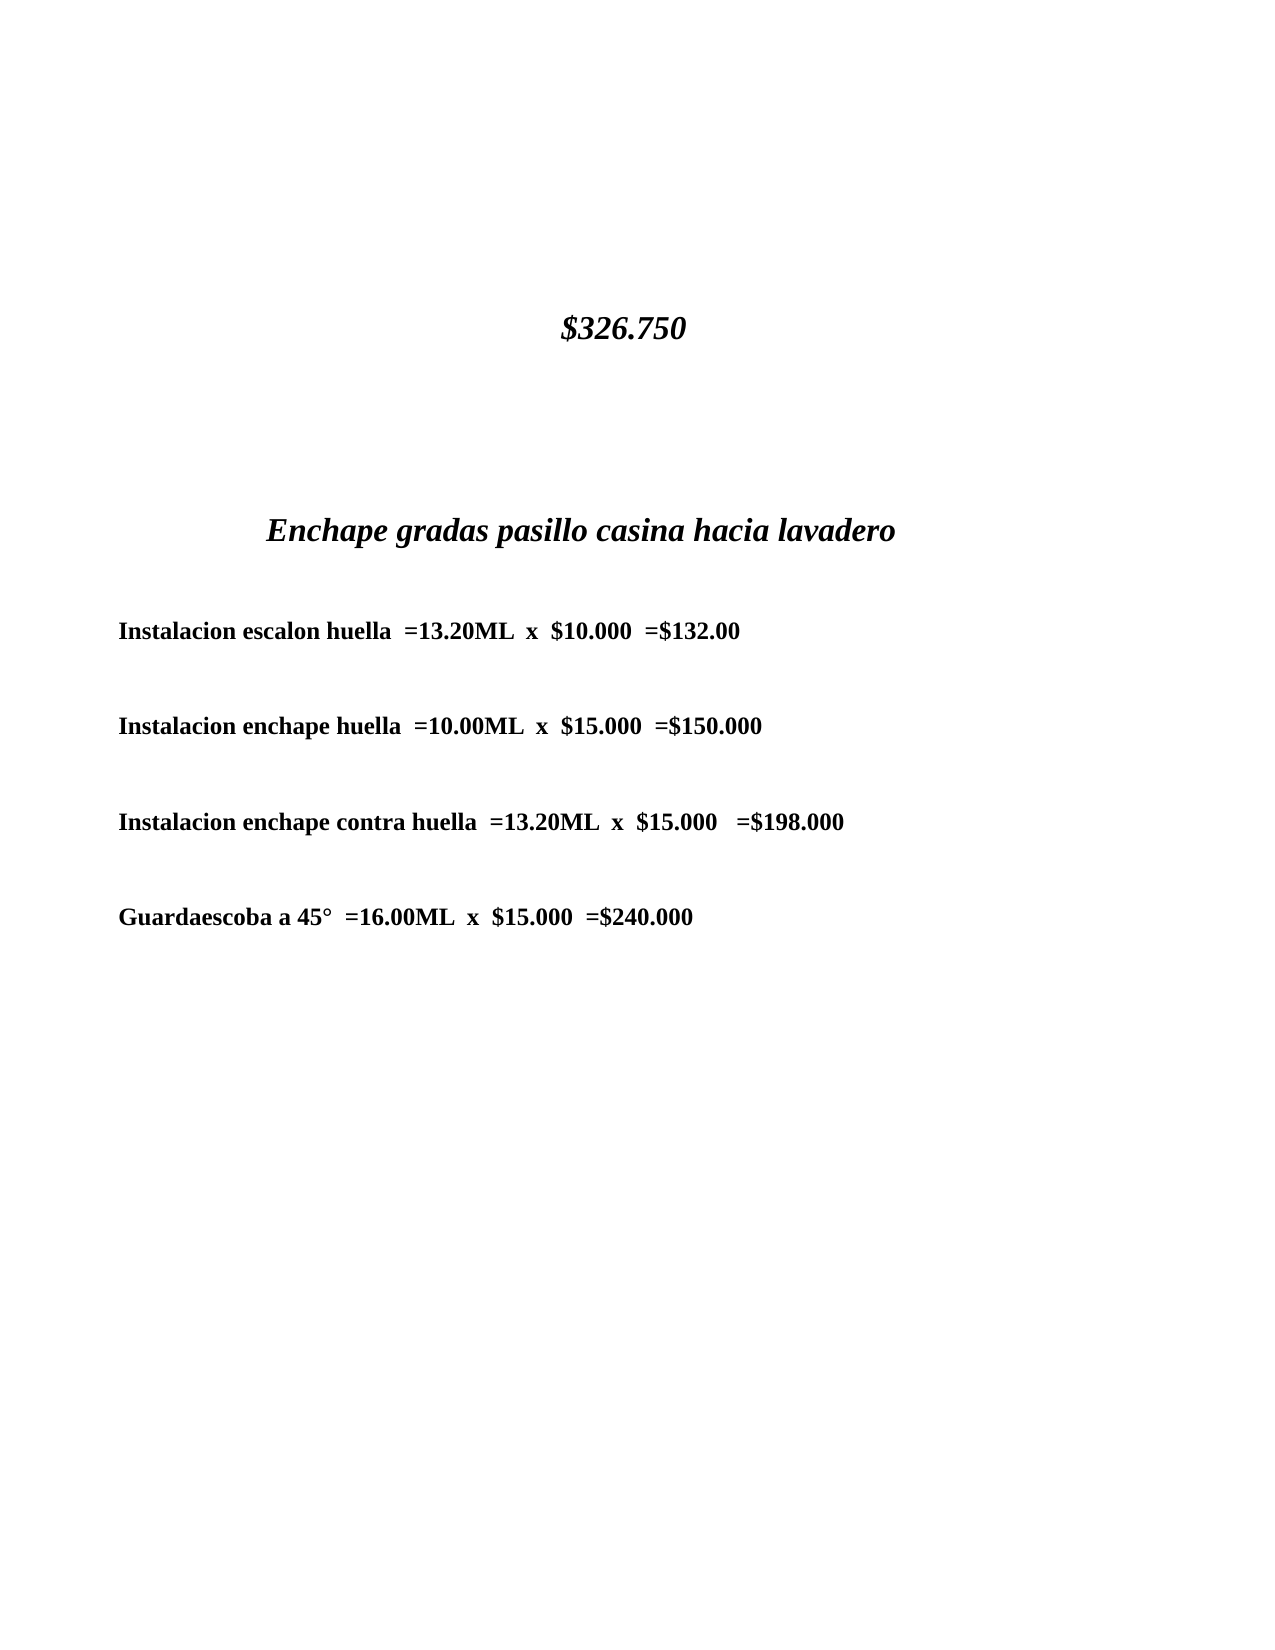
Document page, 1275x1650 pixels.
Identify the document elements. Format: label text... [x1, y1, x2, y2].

text Instalacion enchape huella =10.00ML x $15.000 =$150.000 [118, 711, 1157, 740]
text Instalacion escalon huella =13.20ML x $10.000 =$132.00 [118, 616, 1157, 645]
text Instalacion enchape contra huella =13.20ML x $15.000 =$198.000 [118, 807, 1157, 835]
text Guardaescoba a 45° =16.00ML x $15.000 =$240.000 [118, 902, 1157, 931]
text $326.750 [118, 308, 1157, 347]
text Enchape gradas pasillo casina hacia lavadero [118, 510, 1157, 548]
